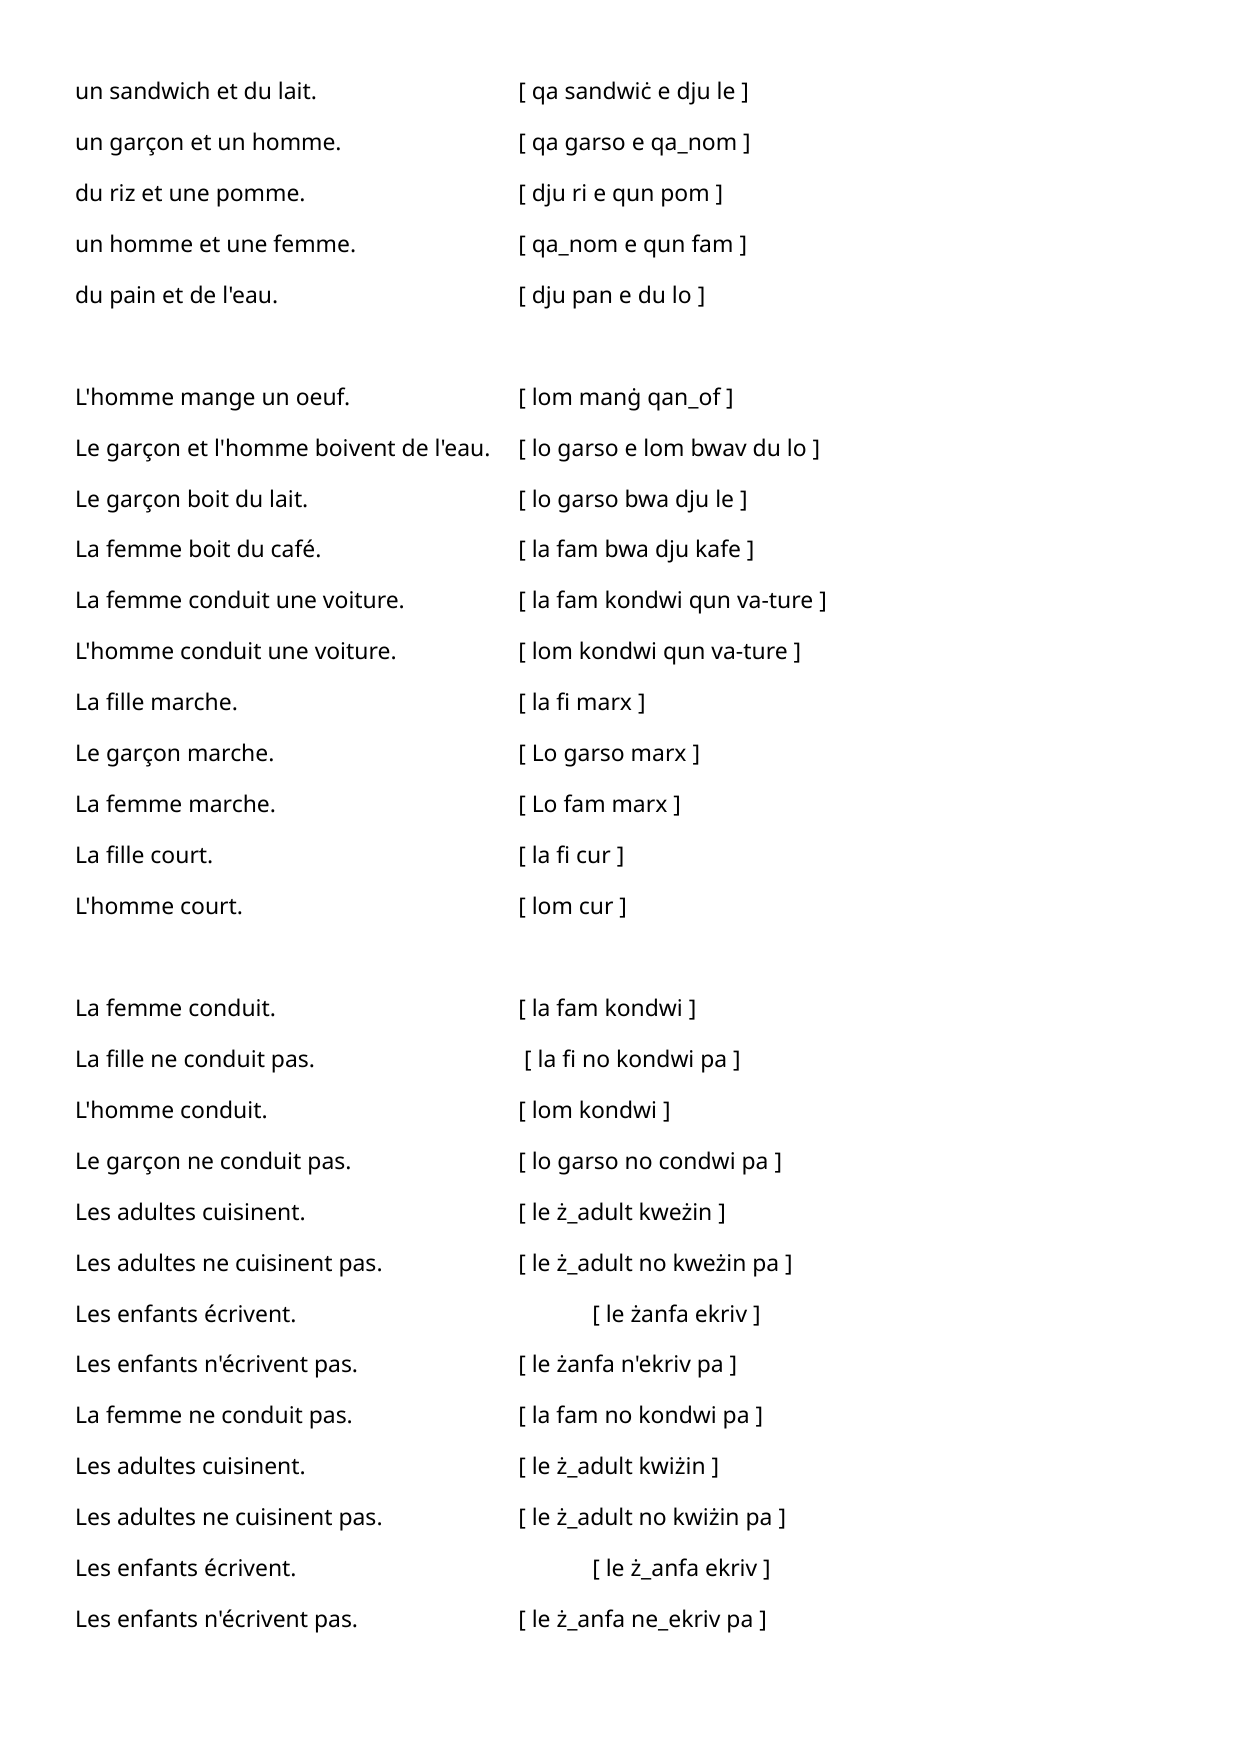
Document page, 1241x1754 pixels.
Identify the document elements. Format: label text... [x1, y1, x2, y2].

text Les adultes ne cuisinent pas. [ le ż_adult no kweżin pa ] [75, 1247, 1165, 1278]
text un sandwich et du lait. [ qa sandwiċ e dju le ] [75, 75, 1165, 106]
text La femme conduit. [ la fam kondwi ] [75, 992, 1165, 1023]
text du riz et une pomme. [ dju ri e qun pom ] [75, 177, 1165, 208]
text Les enfants n'écrivent pas. [ le żanfa n'ekriv pa ] [75, 1348, 1165, 1380]
text La femme marche. [ Lo fam marx ] [75, 788, 1165, 819]
text Le garçon ne conduit pas. [ lo garso no condwi pa ] [75, 1145, 1165, 1176]
text Les enfants n'écrivent pas. [ le ż_anfa ne_ekriv pa ] [75, 1603, 1165, 1634]
text L'homme conduit. [ lom kondwi ] [75, 1094, 1165, 1125]
text un garçon et un homme. [ qa garso e qa_nom ] [75, 126, 1165, 157]
text La femme conduit une voiture. [ la fam kondwi qun va-ture ] [75, 584, 1165, 616]
text La fille ne conduit pas. [ la fi no kondwi pa ] [75, 1043, 1165, 1074]
text Les adultes ne cuisinent pas. [ le ż_adult no kwiżin pa ] [75, 1501, 1165, 1532]
text Les enfants écrivent. [ le żanfa ekriv ] [75, 1297, 1165, 1329]
text La fille marche. [ la fi marx ] [75, 686, 1165, 717]
text Le garçon marche. [ Lo garso marx ] [75, 737, 1165, 768]
text L'homme mange un oeuf. [ lom manġ qan_of ] [75, 381, 1165, 412]
text L'homme conduit une voiture. [ lom kondwi qun va-ture ] [75, 635, 1165, 667]
text du pain et de l'eau. [ dju pan e du lo ] [75, 279, 1165, 310]
text un homme et une femme. [ qa_nom e qun fam ] [75, 228, 1165, 259]
text La fille court. [ la fi cur ] [75, 839, 1165, 870]
text La femme ne conduit pas. [ la fam no kondwi pa ] [75, 1399, 1165, 1431]
text La femme boit du café. [ la fam bwa dju kafe ] [75, 533, 1165, 565]
text L'homme court. [ lom cur ] [75, 890, 1165, 921]
text Le garçon boit du lait. [ lo garso bwa dju le ] [75, 482, 1165, 514]
text Les adultes cuisinent. [ le ż_adult kweżin ] [75, 1196, 1165, 1227]
text Le garçon et l'homme boivent de l'eau. [ lo garso e lom bwav du lo ] [75, 432, 1165, 463]
text Les adultes cuisinent. [ le ż_adult kwiżin ] [75, 1450, 1165, 1482]
text Les enfants écrivent. [ le ż_anfa ekriv ] [75, 1552, 1165, 1583]
